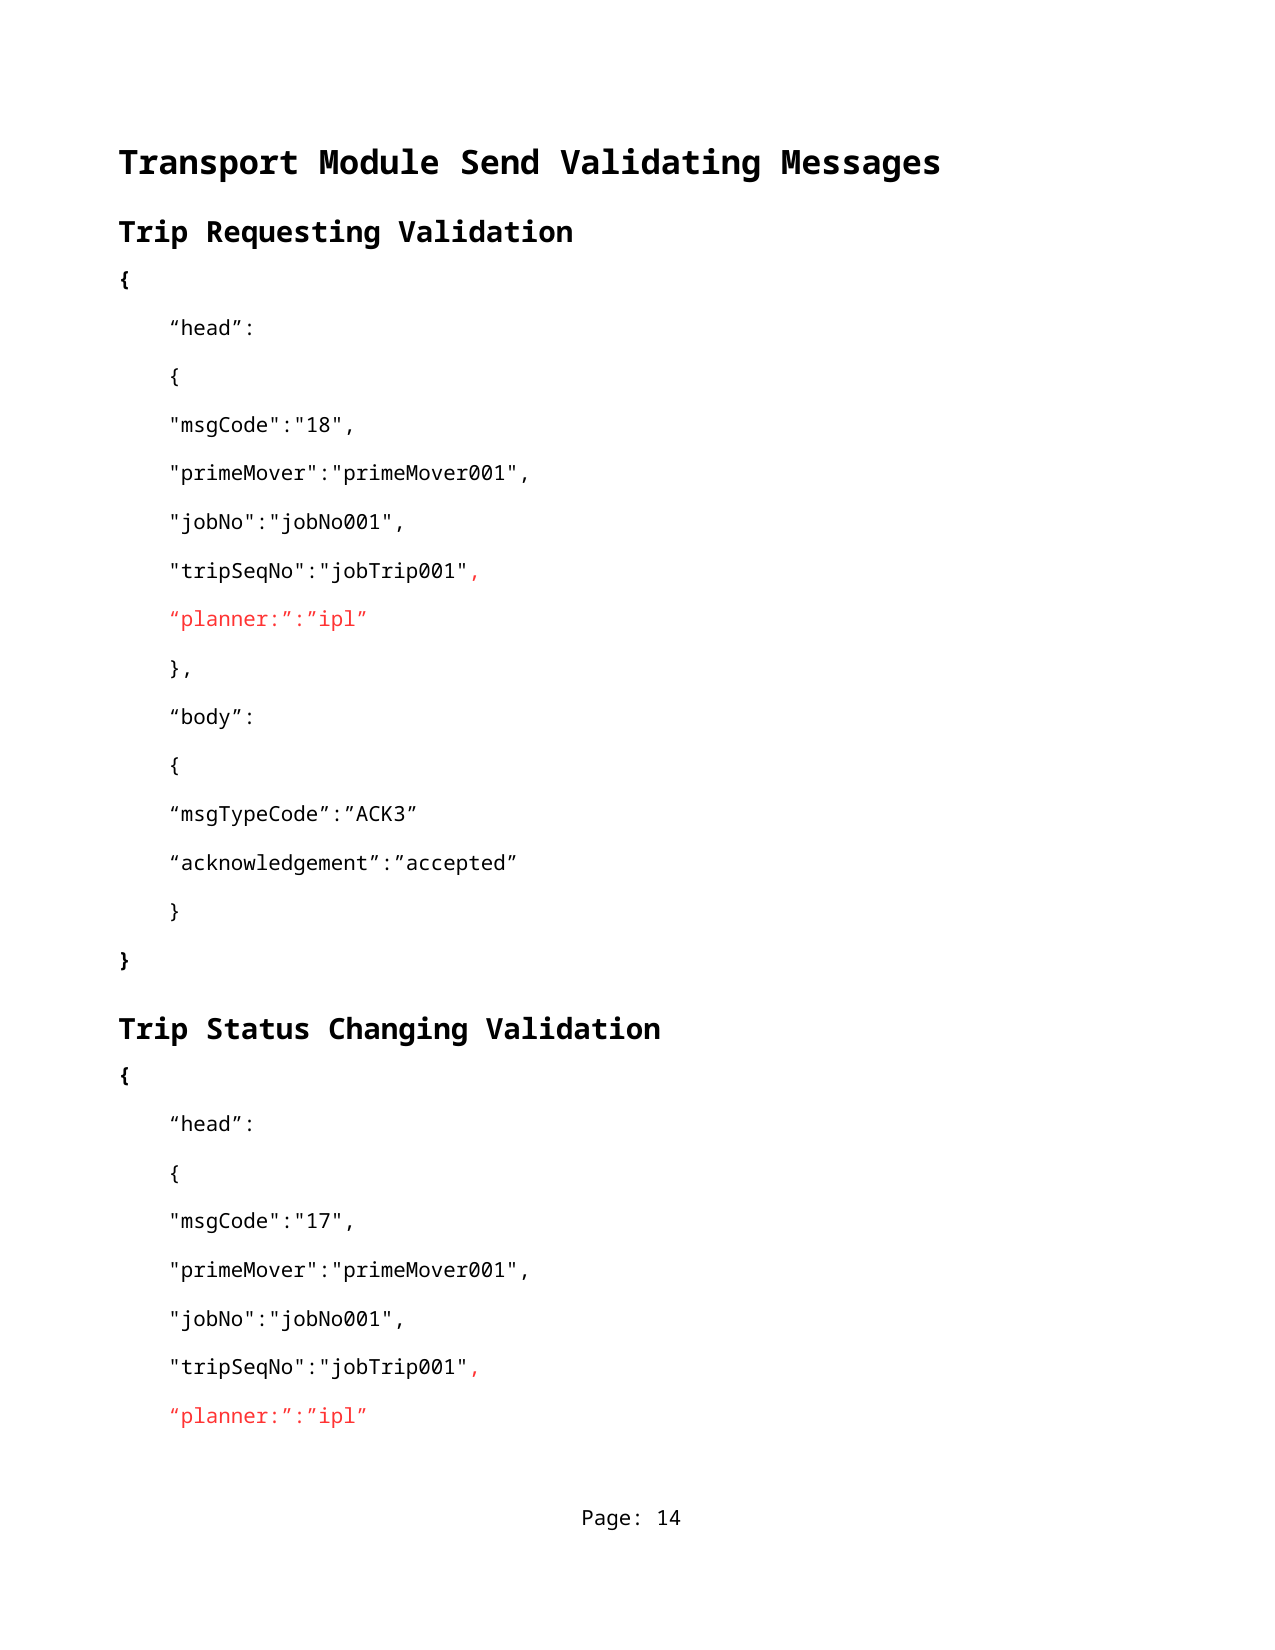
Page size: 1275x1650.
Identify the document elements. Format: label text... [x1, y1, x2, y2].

text } [118, 896, 1157, 925]
text "tripSeqNo":"jobTrip001", [118, 1352, 1157, 1381]
text "jobNo":"jobNo001", [118, 1304, 1157, 1332]
text "primeMover":"primeMover001", [118, 1255, 1157, 1283]
text "jobNo":"jobNo001", [118, 507, 1157, 536]
text “planner:”:”ipl” [118, 1401, 1157, 1429]
text “head”: [118, 313, 1157, 341]
text { [118, 264, 1157, 292]
text "msgCode":"18", [118, 410, 1157, 438]
text }, [118, 653, 1157, 682]
text “acknowledgement”:”accepted” [118, 848, 1157, 876]
text { [118, 750, 1157, 779]
text "msgCode":"17", [118, 1206, 1157, 1235]
text "tripSeqNo":"jobTrip001", [118, 556, 1157, 584]
subtitle Transport Module Send Validating Messages [118, 139, 1157, 185]
text “planner:”:”ipl” [118, 604, 1157, 633]
text "primeMover":"primeMover001", [118, 458, 1157, 487]
text { [118, 361, 1157, 390]
subtitle Trip Status Changing Validation [118, 1008, 1157, 1048]
text “head”: [118, 1109, 1157, 1137]
text } [118, 945, 1157, 973]
text { [118, 1060, 1157, 1089]
text “body”: [118, 702, 1157, 730]
text “msgTypeCode”:”ACK3” [118, 799, 1157, 827]
text { [118, 1158, 1157, 1186]
subtitle Trip Requesting Validation [118, 212, 1157, 251]
